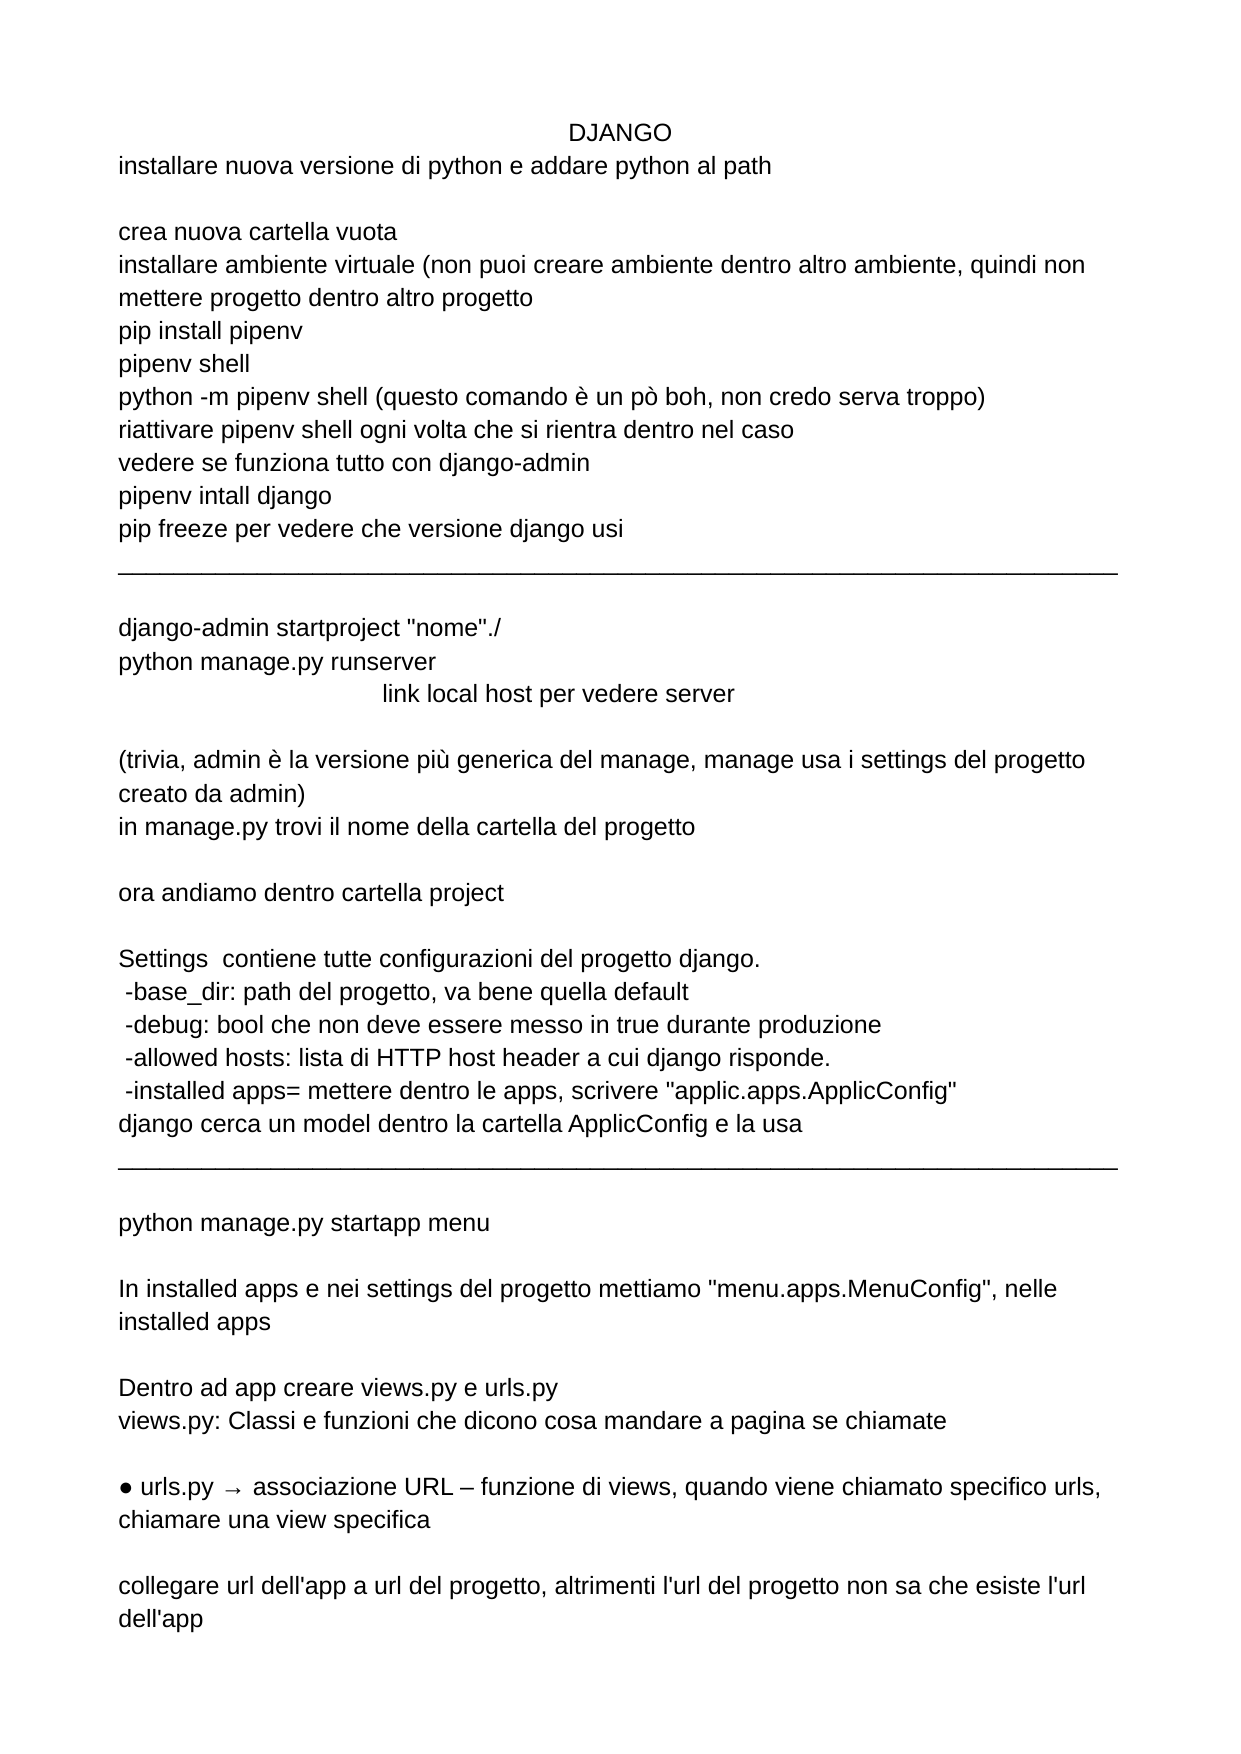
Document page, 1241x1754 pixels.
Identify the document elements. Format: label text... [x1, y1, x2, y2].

text python manage.py startapp menu [118, 1208, 1122, 1237]
text installare ambiente virtuale (non puoi creare ambiente dentro altro ambiente, quindi non mettere progetto dentro altro progetto [118, 250, 1122, 312]
text python manage.py runserver [118, 646, 1122, 675]
text Settings contiene tutte configurazioni del progetto django. [118, 944, 1122, 972]
text -allowed hosts: lista di HTTP host header a cui django risponde. [118, 1043, 1122, 1071]
text -base_dir: path del progetto, va bene quella default [118, 977, 1122, 1005]
text django-admin startproject "nome"./ [118, 613, 1122, 642]
text vedere se funziona tutto con django-admin [118, 448, 1122, 477]
text crea nuova cartella vuota [118, 217, 1122, 246]
text in manage.py trovi il nome della cartella del progetto [118, 812, 1122, 840]
text pipenv shell [118, 349, 1122, 378]
text installare nuova versione di python e addare python al path [118, 151, 1122, 180]
text ● urls.py → associazione URL – funzione di views, quando viene chiamato specifico urls, chiamare una view specifica [118, 1472, 1122, 1534]
text pip install pipenv [118, 316, 1122, 345]
text views.py: Classi e funzioni che dicono cosa mandare a pagina se chiamate [118, 1406, 1122, 1435]
text ________________________________________________________________________ [118, 1142, 1122, 1171]
text (trivia, admin è la versione più generica del manage, manage usa i settings del progetto creato da admin) [118, 746, 1122, 807]
text Dentro ad app creare views.py e urls.py [118, 1373, 1122, 1402]
text pipenv intall django [118, 481, 1122, 510]
text -installed apps= mettere dentro le apps, scrivere "applic.apps.ApplicConfig" [118, 1076, 1122, 1104]
text riattivare pipenv shell ogni volta che si rientra dentro nel caso [118, 415, 1122, 444]
text ________________________________________________________________________ [118, 547, 1122, 576]
text DJANGO [118, 118, 1122, 147]
text -debug: bool che non deve essere messo in true durante produzione [118, 1010, 1122, 1038]
text collegare url dell'app a url del progetto, altrimenti l'url del progetto non sa che esiste l'url dell'app [118, 1571, 1122, 1633]
text In installed apps e nei settings del progetto mettiamo "menu.apps.MenuConfig", nelle installed apps [118, 1274, 1122, 1336]
text ora andiamo dentro cartella project [118, 878, 1122, 906]
text http: //127.0.0.1:8000/ link local host per vedere server [118, 679, 1122, 708]
text pip freeze per vedere che versione django usi [118, 514, 1122, 543]
text python -m pipenv shell (questo comando è un pò boh, non credo serva troppo) [118, 382, 1122, 411]
text django cerca un model dentro la cartella ApplicConfig e la usa [118, 1109, 1122, 1137]
